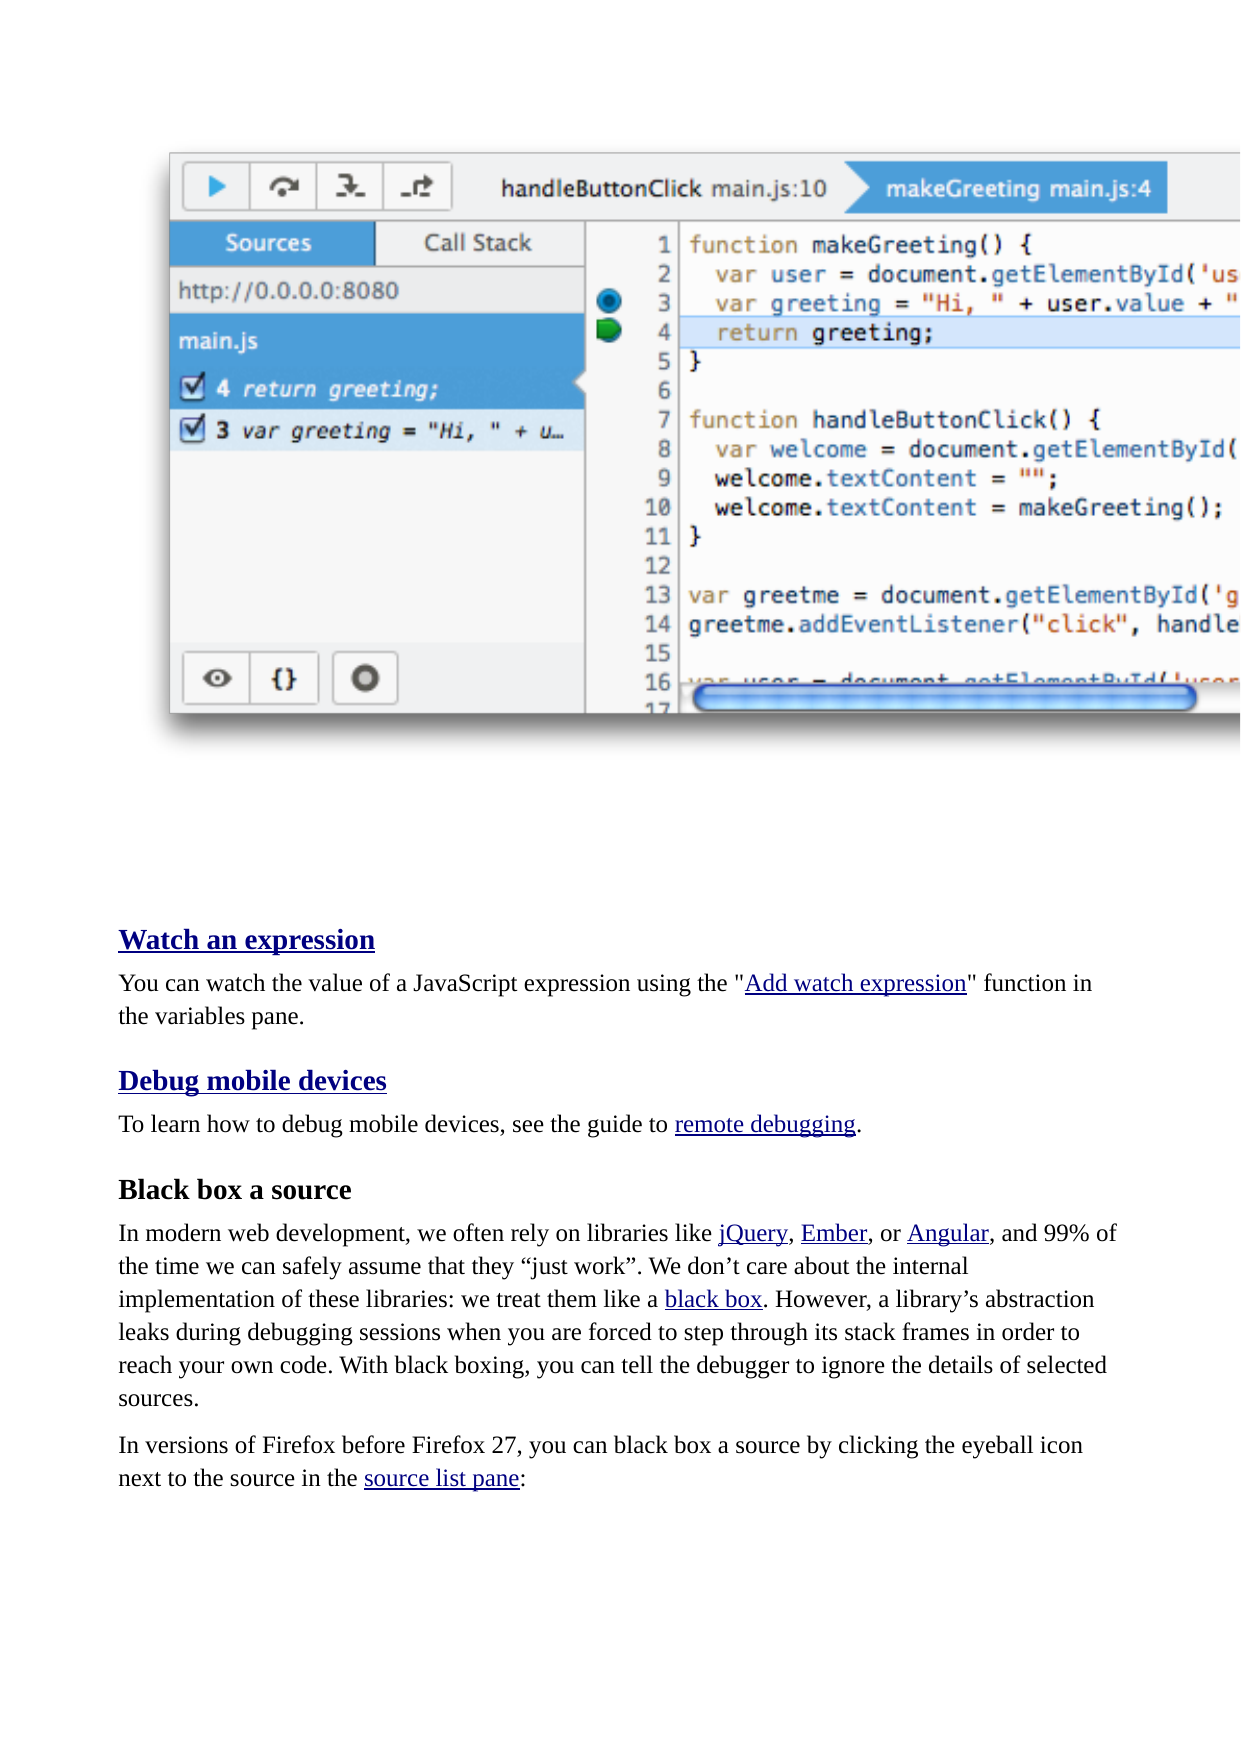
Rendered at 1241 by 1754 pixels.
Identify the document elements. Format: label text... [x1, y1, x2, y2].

subtitle Black box a source [118, 1172, 1122, 1205]
subtitle Watch an expression [118, 922, 1122, 956]
text You can watch the value of a JavaScript expression using the "Add watch expression" function in the variables pane. [118, 968, 1122, 1030]
subtitle Debug mobile devices [118, 1063, 1122, 1097]
text To learn how to debug mobile devices, see the guide to remote debugging. [118, 1109, 1122, 1138]
text In modern web development, we often rely on libraries like jQuery, Ember, or Angular, and 99% of the time we can safely assume that they “just work”. We don’t care about the internal implementation of these libraries: we treat them like a black box. However, a library’s abstraction leaks during debugging sessions when you are forced to step through its stack frames in order to reach your own code. With black boxing, you can tell the debugger to ignore the details of selected sources. [118, 1218, 1122, 1412]
text In versions of Firefox before Firefox 27, you can black box a source by clicking the eyeball icon next to the source in the source list pane: [118, 1431, 1122, 1492]
picture [118, 118, 1241, 889]
